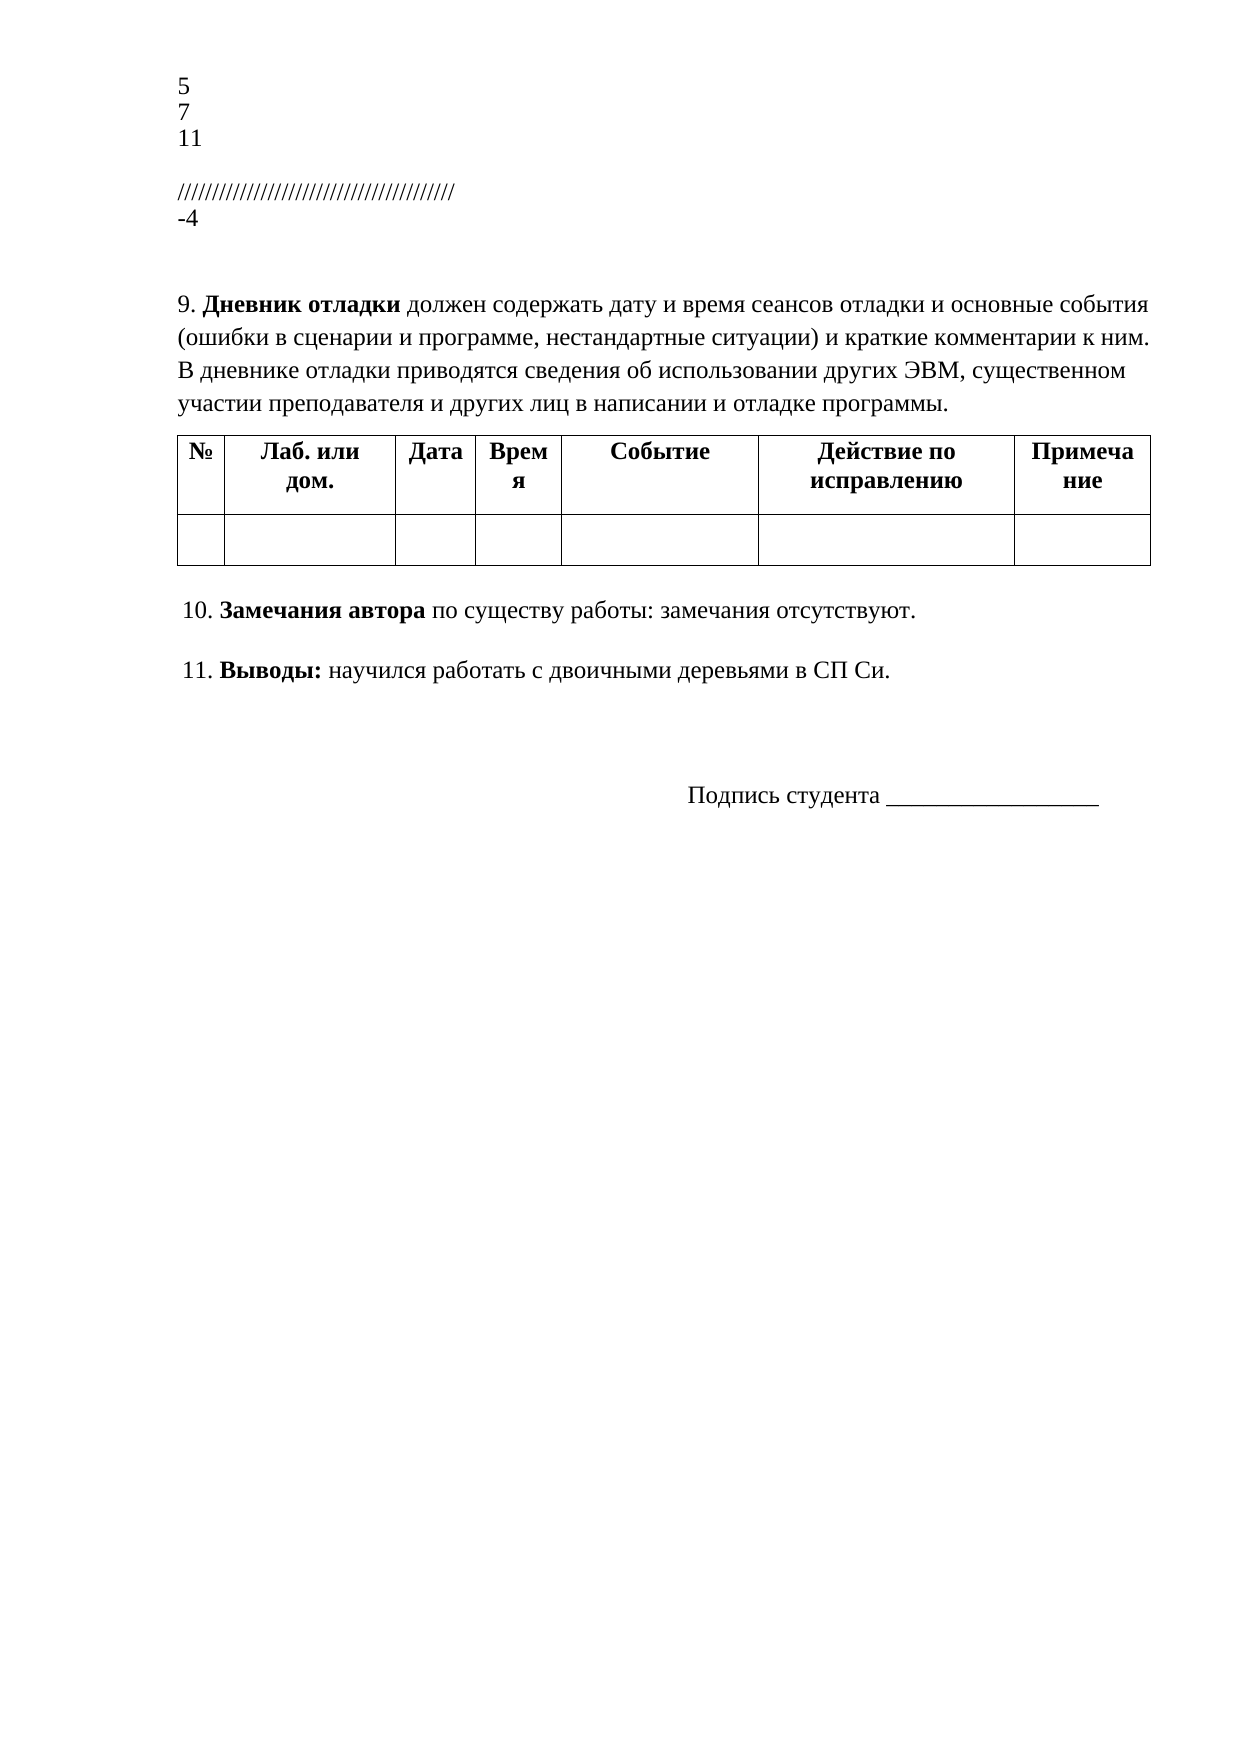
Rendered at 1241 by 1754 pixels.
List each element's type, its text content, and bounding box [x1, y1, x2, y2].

table_cell [178, 515, 224, 565]
text //////////////////////////////////////// [177, 180, 1152, 206]
text 11 [177, 126, 1152, 151]
table_cell [225, 515, 395, 565]
table_cell [476, 515, 561, 565]
table_cell [1015, 515, 1150, 565]
text 5 [177, 74, 1152, 100]
text Подпись студента _________________ [177, 780, 1099, 809]
text -4 [177, 206, 1152, 232]
table_cell [759, 515, 1014, 565]
table_header Действие по исправлению [759, 436, 1014, 514]
text 10. Замечания автора по существу работы: замечания отсутствуют. [182, 596, 1152, 624]
text 9. Дневник отладки должен содержать дату и время сеансов отладки и основные события (ошибки в сценарии и программе, нестандартные ситуации) и краткие комментарии к ним. В дневнике отладки приводятся сведения об использовании других ЭВМ, существенном участии преподавателя и других лиц в написании и отладке программы. [177, 289, 1152, 417]
table_header Лаб. или дом. [225, 436, 395, 514]
table_header Дата [396, 436, 475, 514]
table_header Примечание [1015, 436, 1150, 514]
table_header Время [476, 436, 561, 514]
table_header Событие [562, 436, 758, 514]
table_cell [562, 515, 758, 565]
text 11. Выводы: научился работать с двоичными деревьями в СП Си. [182, 655, 1152, 684]
text 7 [177, 100, 1152, 126]
table_header № [178, 436, 224, 514]
table_cell [396, 515, 475, 565]
